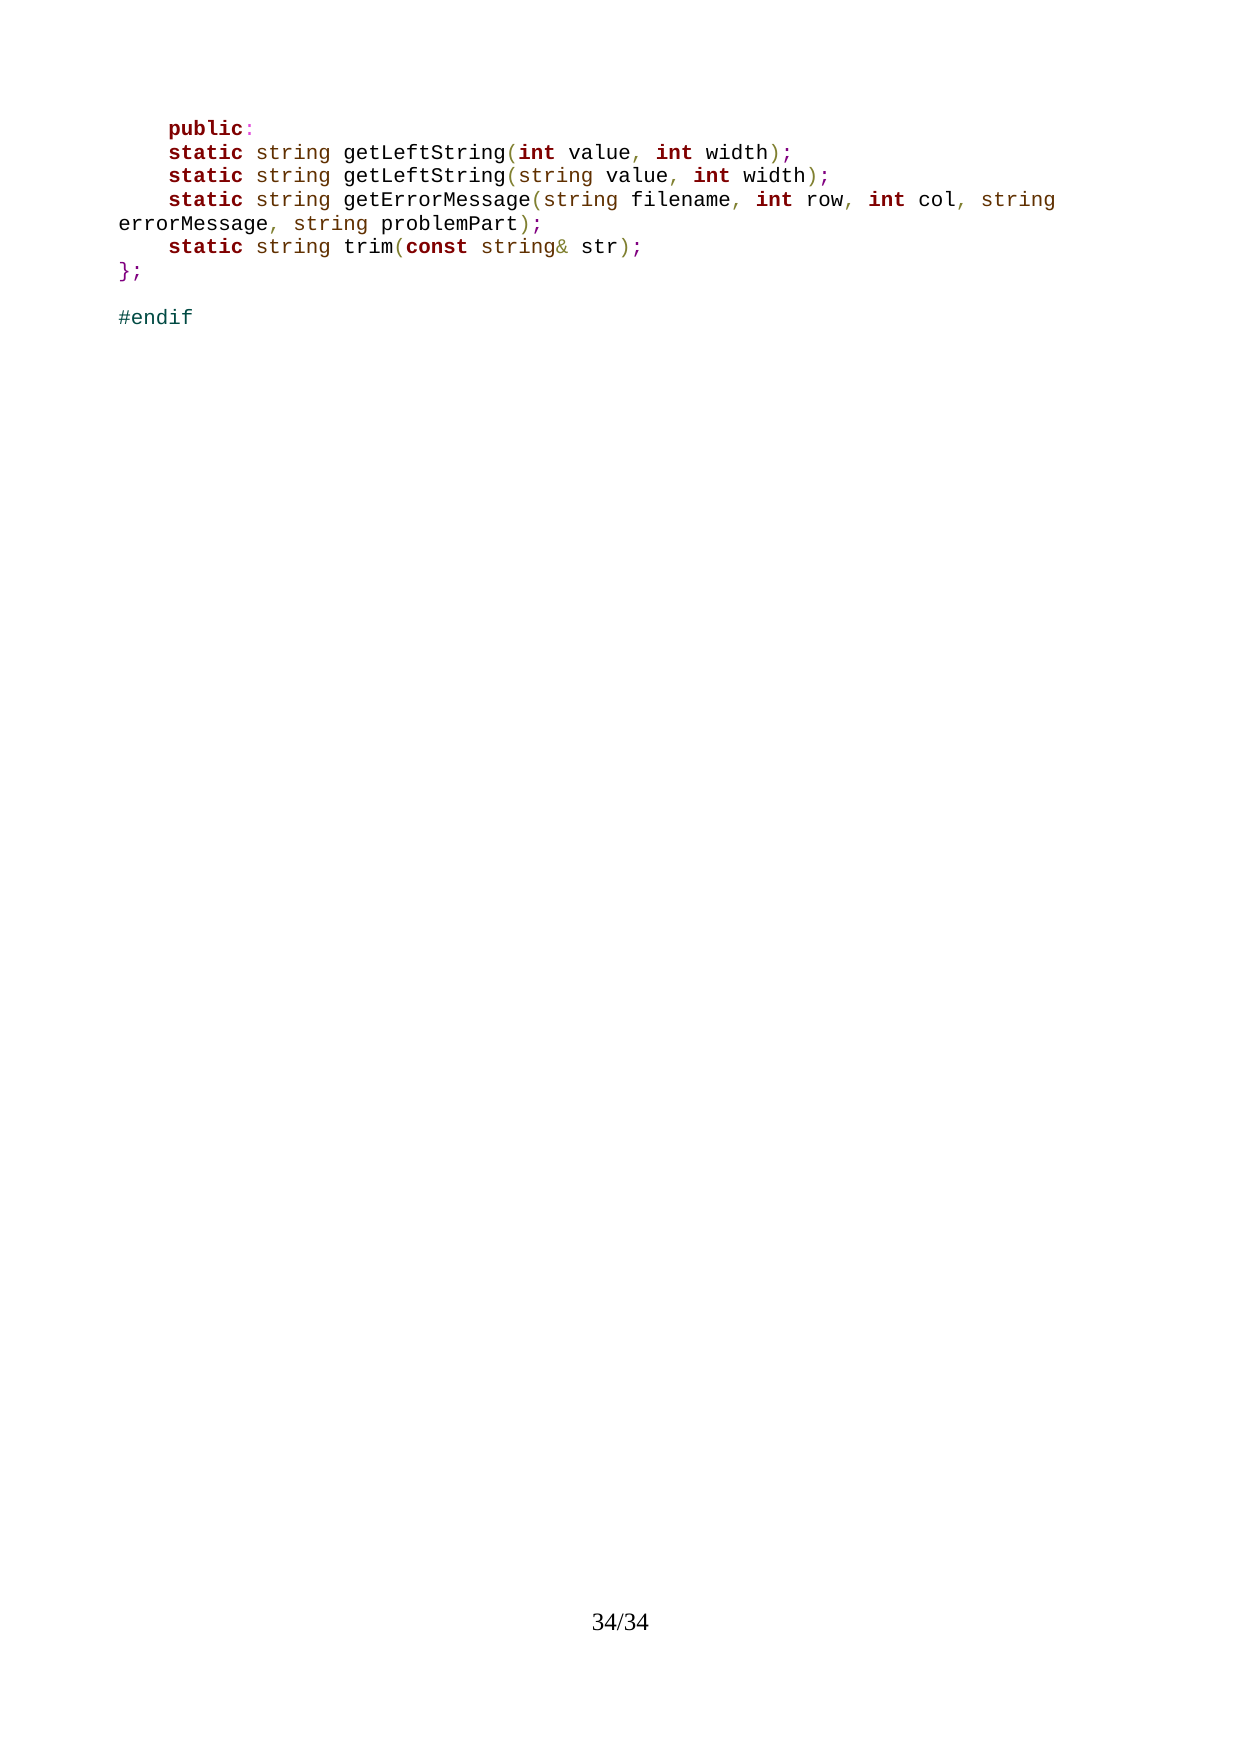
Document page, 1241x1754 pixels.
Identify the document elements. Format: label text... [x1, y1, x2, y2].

text static string getLeftString(int value, int width); [118, 142, 1122, 165]
text static string getLeftString(string value, int width); [118, 165, 1122, 189]
text #endif [118, 307, 1122, 331]
text }; [118, 260, 1122, 284]
text static string trim(const string& str); [118, 236, 1122, 260]
text public: [118, 118, 1122, 142]
text static string getErrorMessage(string filename, int row, int col, string errorMessage, string problemPart); [118, 189, 1122, 236]
